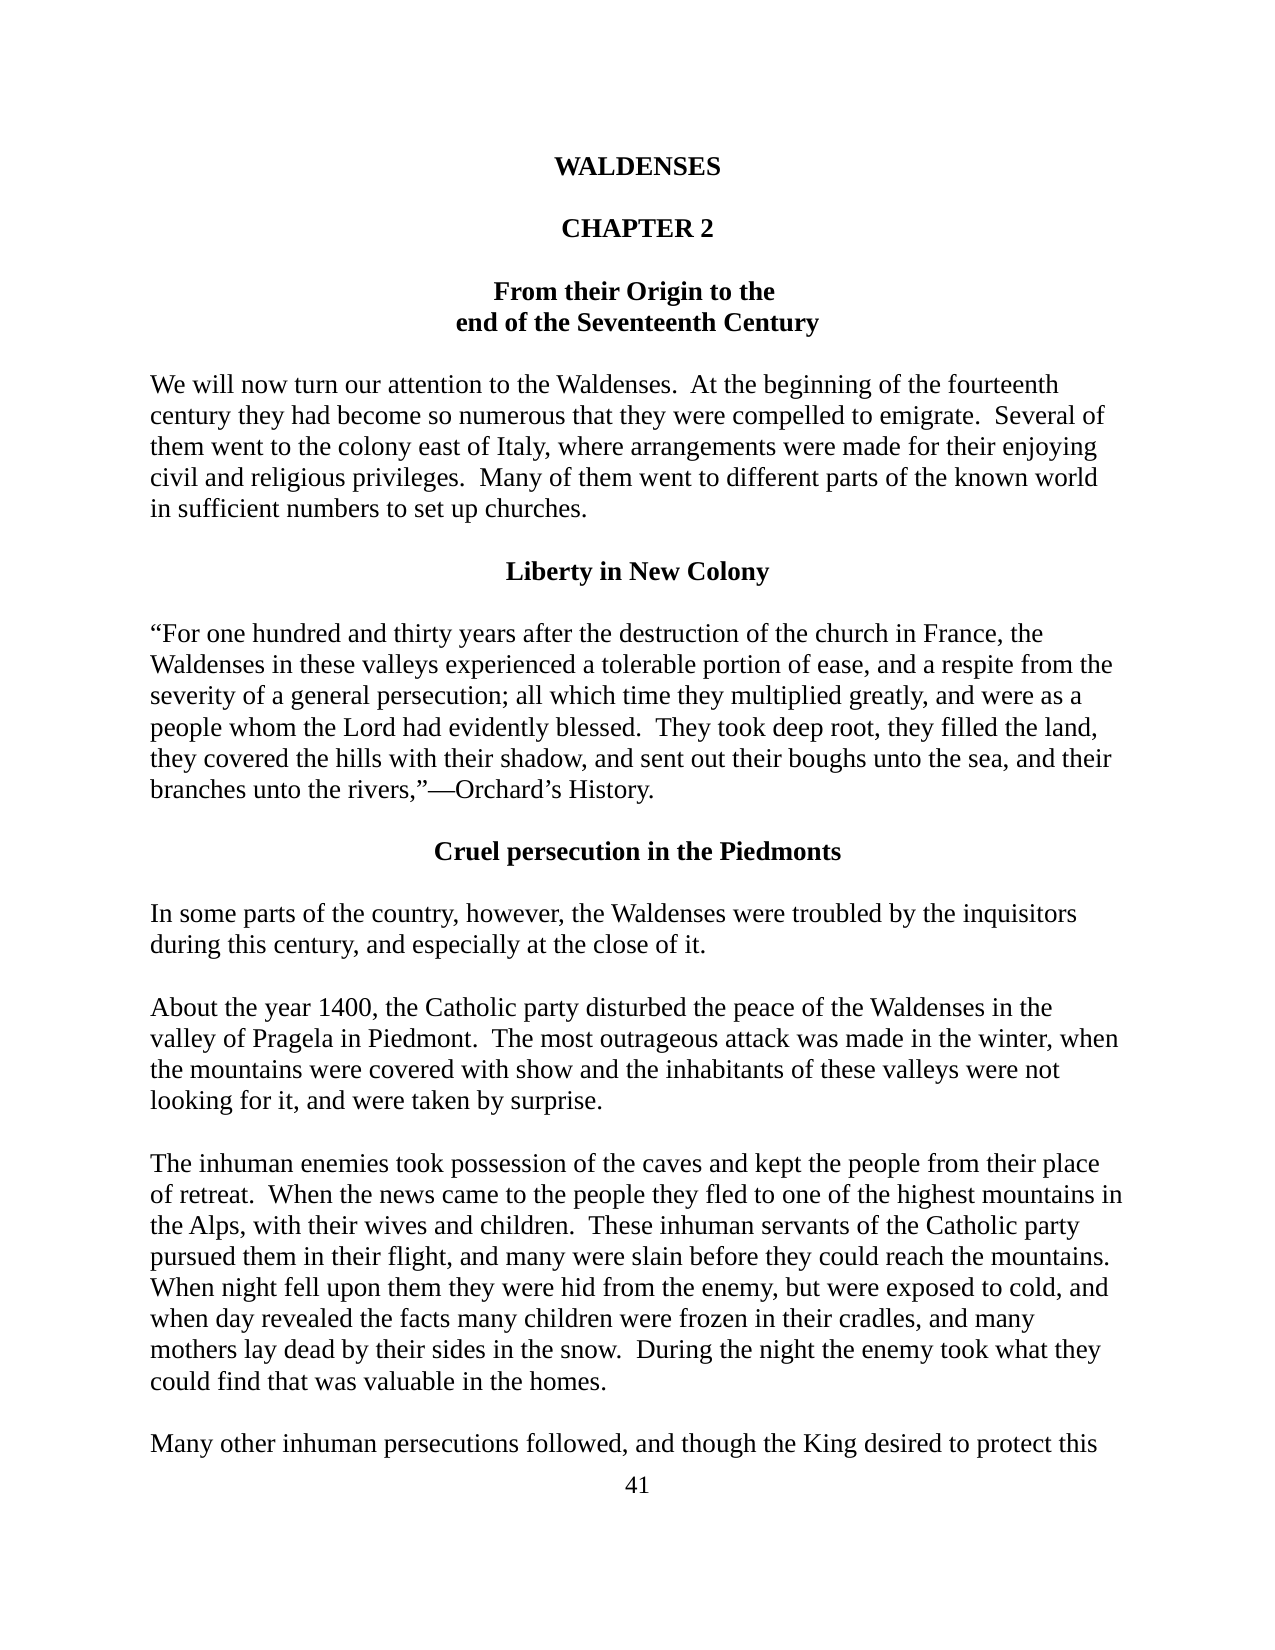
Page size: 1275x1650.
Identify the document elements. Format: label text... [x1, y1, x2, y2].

text CHAPTER 2 [150, 212, 1125, 243]
text About the year 1400, the Catholic party disturbed the peace of the Waldenses in the valley of Pragela in Piedmont. The most outrageous attack was made in the winter, when the mountains were covered with show and the inhabitants of these valleys were not looking for it, and were taken by surprise. [150, 991, 1125, 1116]
text “For one hundred and thirty years after the destruction of the church in France, the Waldenses in these valleys experienced a tolerable portion of ease, and a respite from the severity of a general persecution; all which time they multiplied greatly, and were as a people whom the Lord had evidently blessed. They took deep root, they filled the land, they covered the hills with their shadow, and sent out their boughs unto the sea, and their branches unto the rivers,”—Orchard’s History. [150, 617, 1125, 804]
text Liberty in New Colony [150, 555, 1125, 586]
text From their Origin to the [150, 274, 1125, 306]
text WALDENSES [150, 150, 1125, 181]
text In some parts of the country, however, the Waldenses were troubled by the inquisitors during this century, and especially at the close of it. [150, 897, 1125, 960]
text Many other inhuman persecutions followed, and though the King desired to protect this [150, 1427, 1125, 1458]
text Cruel persecution in the Piedmonts [150, 835, 1125, 866]
text end of the Seventeenth Century [150, 306, 1125, 337]
text We will now turn our attention to the Waldenses. At the beginning of the fourteenth century they had become so numerous that they were compelled to emigrate. Several of them went to the colony east of Italy, where arrangements were made for their enjoying civil and religious privileges. Many of them went to different parts of the known world in sufficient numbers to set up churches. [150, 368, 1125, 524]
text The inhuman enemies took possession of the caves and kept the people from their place of retreat. When the news came to the people they fled to one of the highest mountains in the Alps, with their wives and children. These inhuman servants of the Catholic party pursued them in their flight, and many were slain before they could reach the mountains. When night fell upon them they were hid from the enemy, but were exposed to cold, and when day revealed the facts many children were frozen in their cradles, and many mothers lay dead by their sides in the snow. During the night the enemy took what they could find that was valuable in the homes. [150, 1147, 1125, 1396]
